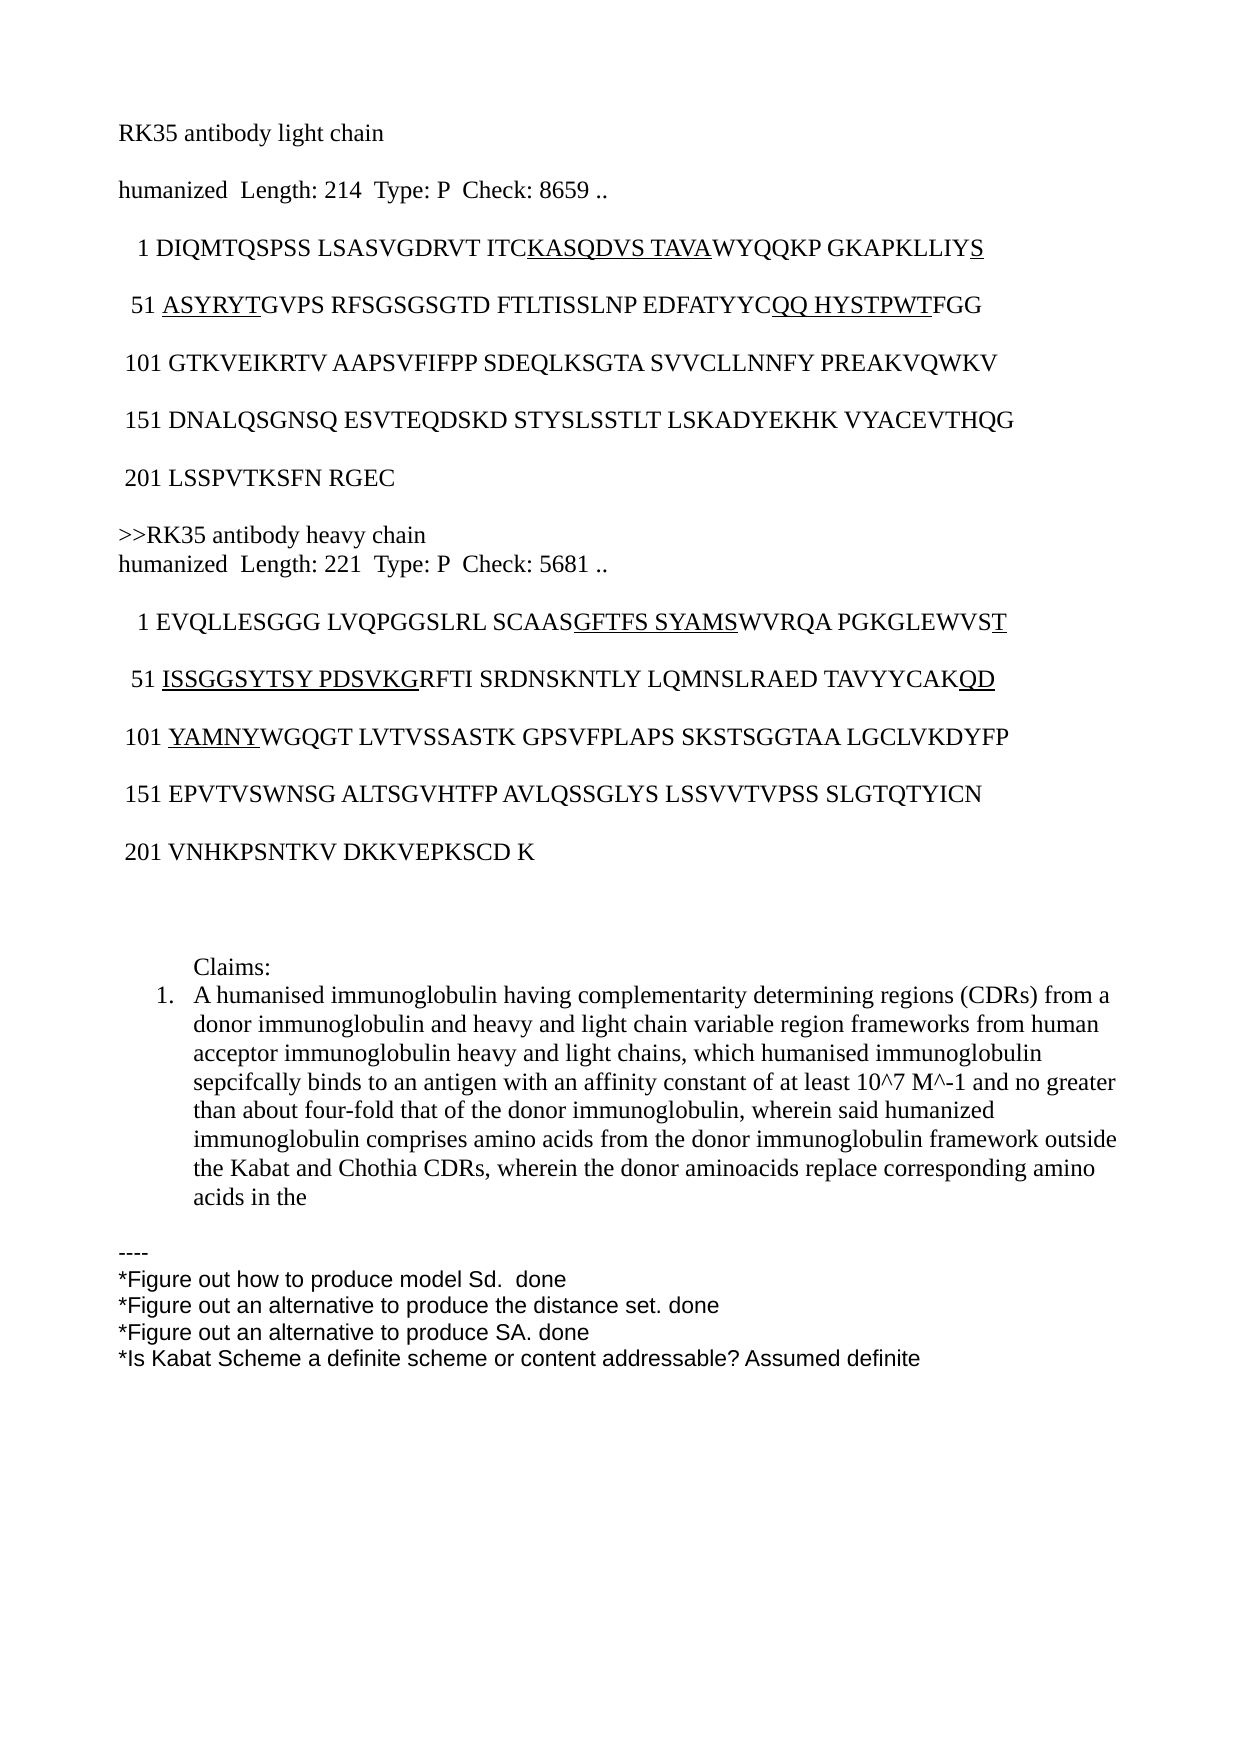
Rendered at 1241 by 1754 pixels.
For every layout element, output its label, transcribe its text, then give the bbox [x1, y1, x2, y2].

text *Figure out an alternative to produce the distance set. done [118, 1292, 1122, 1318]
text 51 ASYRYTGVPS RFSGSGSGTD FTLTISSLNP EDFATYYCQQ HYSTPWTFGG [118, 291, 1122, 319]
text 1 EVQLLESGGG LVQPGGSLRL SCAASGFTFS SYAMSWVRQA PGKGLEWVST [118, 607, 1122, 636]
text ---- [118, 1239, 1122, 1266]
list Claims: [156, 952, 1122, 981]
text *Is Kabat Scheme a definite scheme or content addressable? Assumed definite [118, 1345, 1122, 1371]
text humanized Length: 214 Type: P Check: 8659 .. [118, 176, 1122, 204]
text RK35 antibody light chain [118, 118, 1122, 147]
list A humanised immunoglobulin having complementarity determining regions (CDRs) from a donor immunoglobulin and heavy and light chain variable region frameworks from human acceptor immunoglobulin heavy and light chains, which humanised immunoglobulin sepcifcally binds to an antigen with an affinity constant of at least 10^7 M^-1 and no greater than about four-fold that of the donor immunoglobulin, wherein said humanized immunoglobulin comprises amino acids from the donor immunoglobulin framework outside the Kabat and Chothia CDRs, wherein the donor aminoacids replace corresponding amino acids in the [156, 981, 1122, 1211]
text 151 EPVTVSWNSG ALTSGVHTFP AVLQSSGLYS LSSVVTVPSS SLGTQTYICN [118, 779, 1122, 808]
text 101 YAMNYWGQGT LVTVSSASTK GPSVFPLAPS SKSTSGGTAA LGCLVKDYFP [118, 722, 1122, 751]
text >>RK35 antibody heavy chain [118, 521, 1122, 549]
text *Figure out an alternative to produce SA. done [118, 1318, 1122, 1345]
text *Figure out how to produce model Sd. done [118, 1266, 1122, 1292]
text 201 LSSPVTKSFN RGEC [118, 463, 1122, 492]
text humanized Length: 221 Type: P Check: 5681 .. [118, 549, 1122, 578]
text 1 DIQMTQSPSS LSASVGDRVT ITCKASQDVS TAVAWYQQKP GKAPKLLIYS [118, 233, 1122, 262]
text 151 DNALQSGNSQ ESVTEQDSKD STYSLSSTLT LSKADYEKHK VYACEVTHQG [118, 406, 1122, 434]
text 51 ISSGGSYTSY PDSVKGRFTI SRDNSKNTLY LQMNSLRAED TAVYYCAKQD [118, 664, 1122, 693]
text 201 VNHKPSNTKV DKKVEPKSCD K [118, 837, 1122, 866]
text 101 GTKVEIKRTV AAPSVFIFPP SDEQLKSGTA SVVCLLNNFY PREAKVQWKV [118, 348, 1122, 377]
